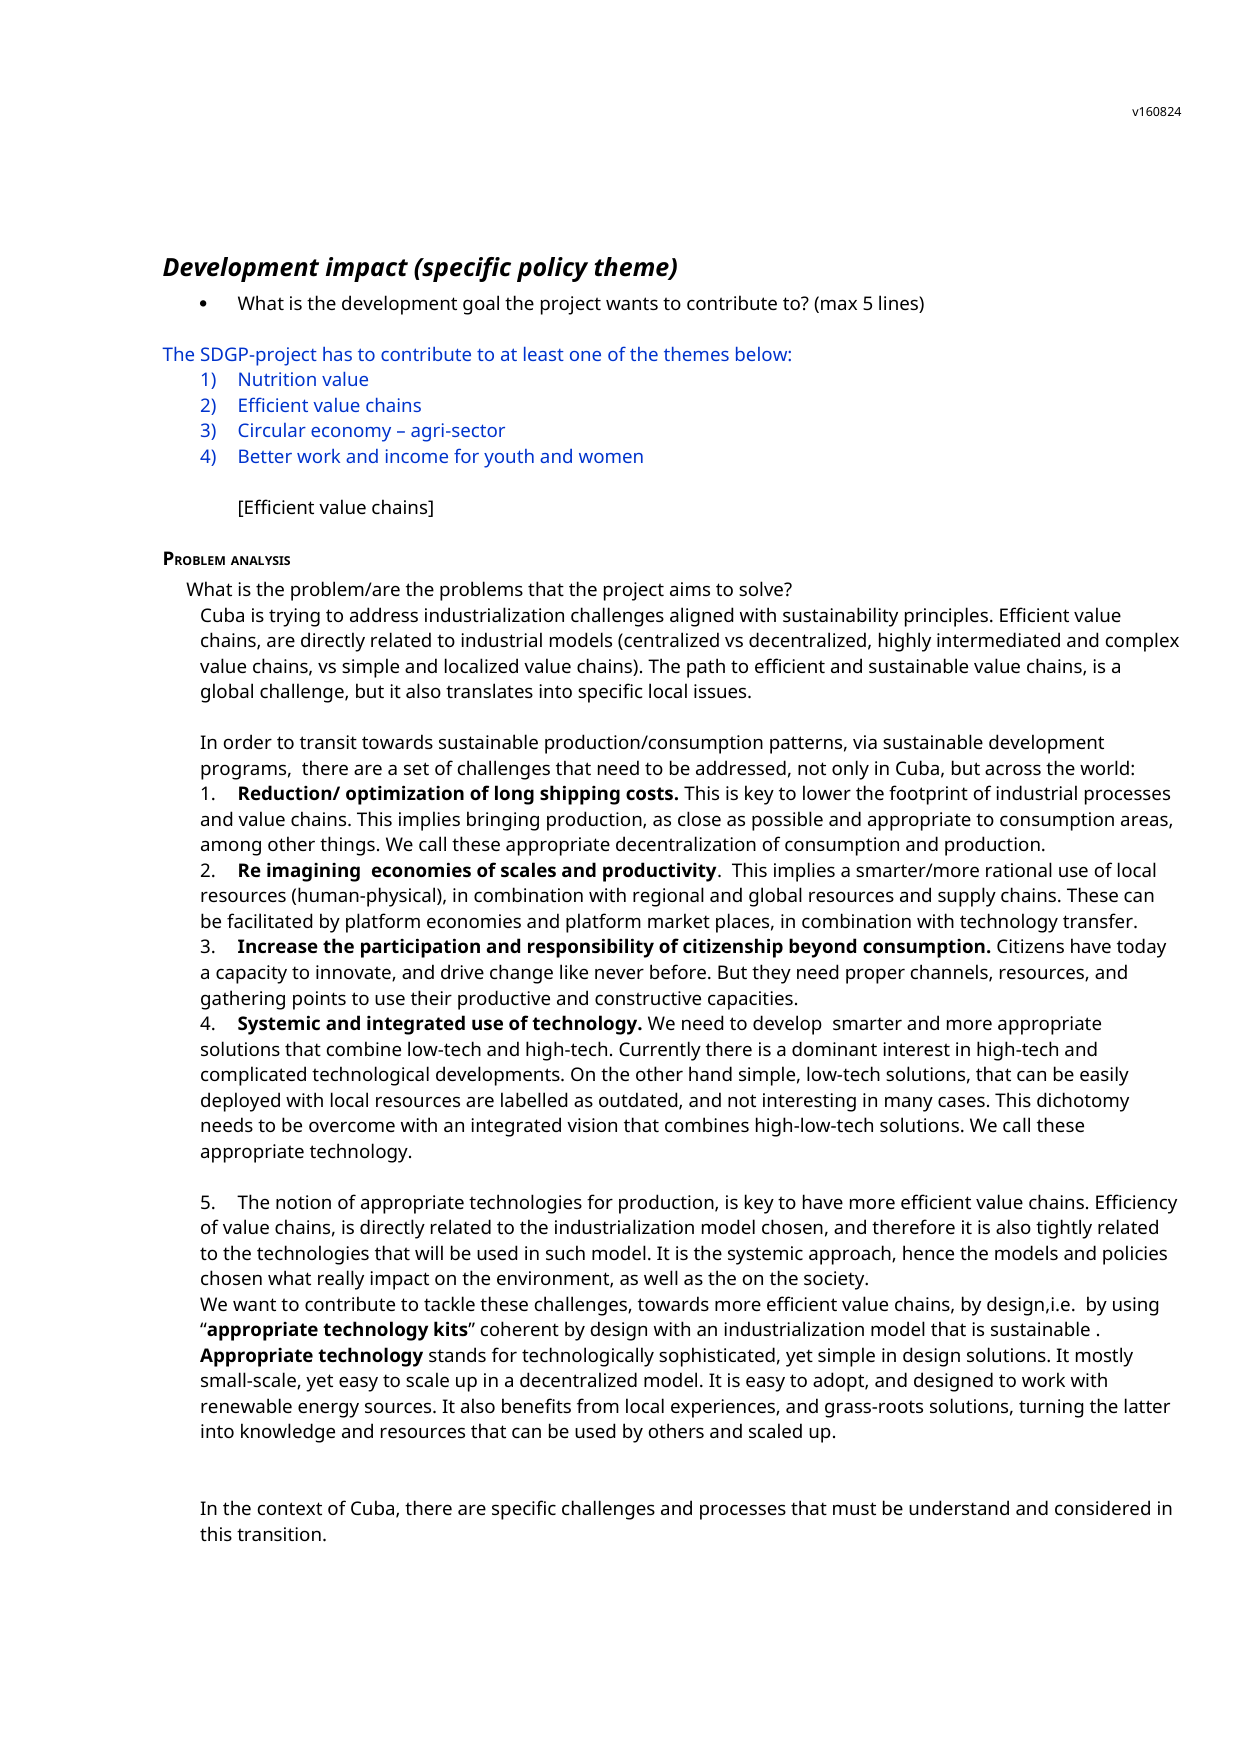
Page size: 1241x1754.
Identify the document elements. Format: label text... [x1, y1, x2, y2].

list Increase the participation and responsibility of citizenship beyond consumption. Citizens have today a capacity to innovate, and drive change like never before. But they need proper channels, resources, and gathering points to use their productive and constructive capacities. [200, 934, 1181, 1010]
subtitle Problem analysis [162, 545, 1181, 570]
list Re imagining economies of scales and productivity. This implies a smarter/more rational use of local resources (human-physical), in combination with regional and global resources and supply chains. These can be facilitated by platform economies and platform market places, in combination with technology transfer. [200, 857, 1181, 934]
text What is the problem/are the problems that the project aims to solve? [162, 577, 1181, 602]
text In order to transit towards sustainable production/consumption patterns, via sustainable development programs, there are a set of challenges that need to be addressed, not only in Cuba, but across the world: [200, 730, 1181, 781]
list Systemic and integrated use of technology. We need to develop smarter and more appropriate solutions that combine low-tech and high-tech. Currently there is a dominant interest in high-tech and complicated technological developments. On the other hand simple, low-tech solutions, that can be easily deployed with local resources are labelled as outdated, and not interesting in many cases. This dichotomy needs to be overcome with an integrated vision that combines high-low-tech solutions. We call these appropriate technology. [200, 1010, 1181, 1163]
text [Efficient value chains] [237, 494, 1181, 520]
list Nutrition value [200, 367, 1181, 392]
text Cuba is trying to address industrialization challenges aligned with sustainability principles. Efficient value chains, are directly related to industrial models (centralized vs decentralized, highly intermediated and complex value chains, vs simple and localized value chains). The path to efficient and sustainable value chains, is a global challenge, but it also translates into specific local issues. [200, 602, 1181, 704]
list Circular economy – agri-sector [200, 418, 1181, 443]
list What is the development goal the project wants to contribute to? (max 5 lines) [200, 290, 1181, 316]
list The notion of appropriate technologies for production, is key to have more efficient value chains. Efficiency of value chains, is directly related to the industrialization model chosen, and therefore it is also tightly related to the technologies that will be used in such model. It is the systemic approach, hence the models and policies chosen what really impact on the environment, as well as the on the society. [200, 1189, 1181, 1291]
list Efficient value chains [200, 392, 1181, 418]
list Better work and income for youth and women [200, 443, 1181, 469]
subtitle Development impact (specific policy theme) [162, 250, 1181, 284]
list Reduction/ optimization of long shipping costs. This is key to lower the footprint of industrial processes and value chains. This implies bringing production, as close as possible and appropriate to consumption areas, among other things. We call these appropriate decentralization of consumption and production. [200, 781, 1181, 857]
text The SDGP-project has to contribute to at least one of the themes below: [162, 341, 1181, 367]
text In the context of Cuba, there are specific challenges and processes that must be understand and considered in this transition. [200, 1495, 1181, 1546]
list We want to contribute to tackle these challenges, towards more efficient value chains, by design,i.e. by using “appropriate technology kits” coherent by design with an industrialization model that is sustainable . Appropriate technology stands for technologically sophisticated, yet simple in design solutions. It mostly small-scale, yet easy to scale up in a decentralized model. It is easy to adopt, and designed to work with renewable energy sources. It also benefits from local experiences, and grass-roots solutions, turning the latter into knowledge and resources that can be used by others and scaled up. [200, 1291, 1181, 1444]
